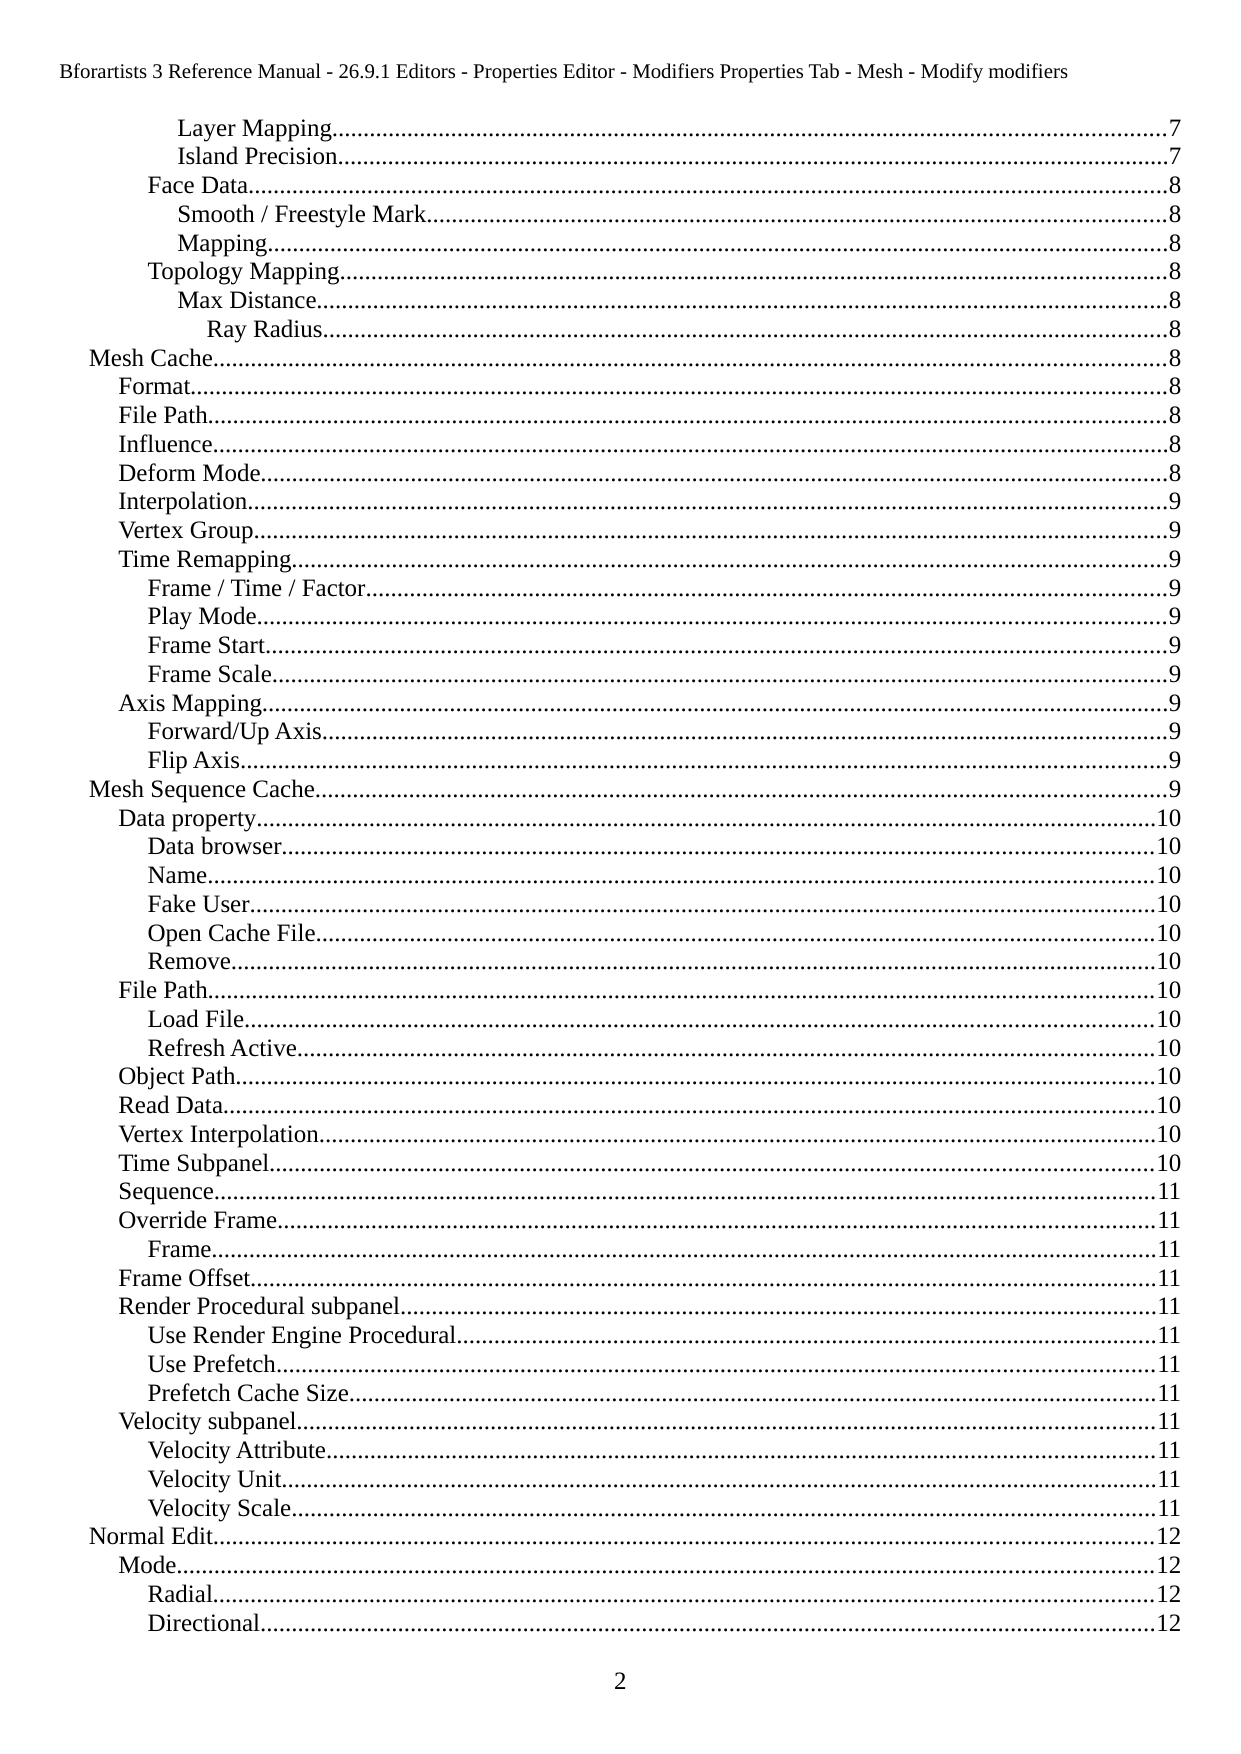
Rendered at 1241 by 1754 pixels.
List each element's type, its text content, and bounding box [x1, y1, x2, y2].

text Read Data 10 [118, 1090, 1181, 1119]
text Vertex Group 9 [118, 515, 1181, 544]
text Mesh Sequence Cache 9 [88, 774, 1181, 803]
text Normal Edit 12 [88, 1521, 1181, 1550]
text Open Cache File 10 [147, 918, 1181, 946]
text Face Data 8 [147, 170, 1181, 199]
text Format 8 [118, 371, 1181, 400]
text Ray Radius 8 [206, 314, 1181, 343]
text Time Remapping 9 [118, 544, 1181, 573]
text Mesh Cache 8 [88, 343, 1181, 371]
text Topology Mapping 8 [147, 256, 1181, 285]
text Frame 11 [147, 1234, 1181, 1263]
text Smooth / Freestyle Mark 8 [177, 199, 1181, 228]
text File Path 8 [118, 400, 1181, 429]
text Influence 8 [118, 429, 1181, 458]
text Frame Start 9 [147, 630, 1181, 659]
text Deform Mode 8 [118, 458, 1181, 486]
text Fake User 10 [147, 889, 1181, 918]
text Prefetch Cache Size 11 [147, 1378, 1181, 1406]
text Velocity Unit 11 [147, 1464, 1181, 1493]
text Play Mode 9 [147, 601, 1181, 630]
text Velocity Scale 11 [147, 1493, 1181, 1521]
text Frame Scale 9 [147, 659, 1181, 688]
text Remove 10 [147, 946, 1181, 975]
text Data browser 10 [147, 831, 1181, 860]
text Render Procedural subpanel 11 [118, 1291, 1181, 1320]
text Velocity Attribute 11 [147, 1435, 1181, 1464]
text Layer Mapping 7 [177, 113, 1181, 141]
text Sequence 11 [118, 1176, 1181, 1205]
text Directional 12 [147, 1608, 1181, 1636]
text Time Subpanel 10 [118, 1148, 1181, 1176]
text Refresh Active 10 [147, 1033, 1181, 1061]
text Frame Offset 11 [118, 1263, 1181, 1291]
text Vertex Interpolation 10 [118, 1119, 1181, 1148]
text Frame / Time / Factor 9 [147, 573, 1181, 601]
text File Path 10 [118, 975, 1181, 1004]
text Override Frame 11 [118, 1205, 1181, 1234]
text Max Distance 8 [177, 285, 1181, 314]
text Mapping 8 [177, 228, 1181, 256]
text Load File 10 [147, 1004, 1181, 1033]
text Velocity subpanel 11 [118, 1406, 1181, 1435]
text Use Render Engine Procedural 11 [147, 1320, 1181, 1349]
text Flip Axis 9 [147, 745, 1181, 774]
text Radial 12 [147, 1579, 1181, 1608]
text Use Prefetch 11 [147, 1349, 1181, 1378]
text Axis Mapping 9 [118, 688, 1181, 716]
text Object Path 10 [118, 1061, 1181, 1090]
text Data property 10 [118, 803, 1181, 831]
text Island Precision 7 [177, 141, 1181, 170]
text Interpolation 9 [118, 486, 1181, 515]
text Mode 12 [118, 1550, 1181, 1579]
text Forward/Up Axis 9 [147, 716, 1181, 745]
text Name 10 [147, 860, 1181, 889]
